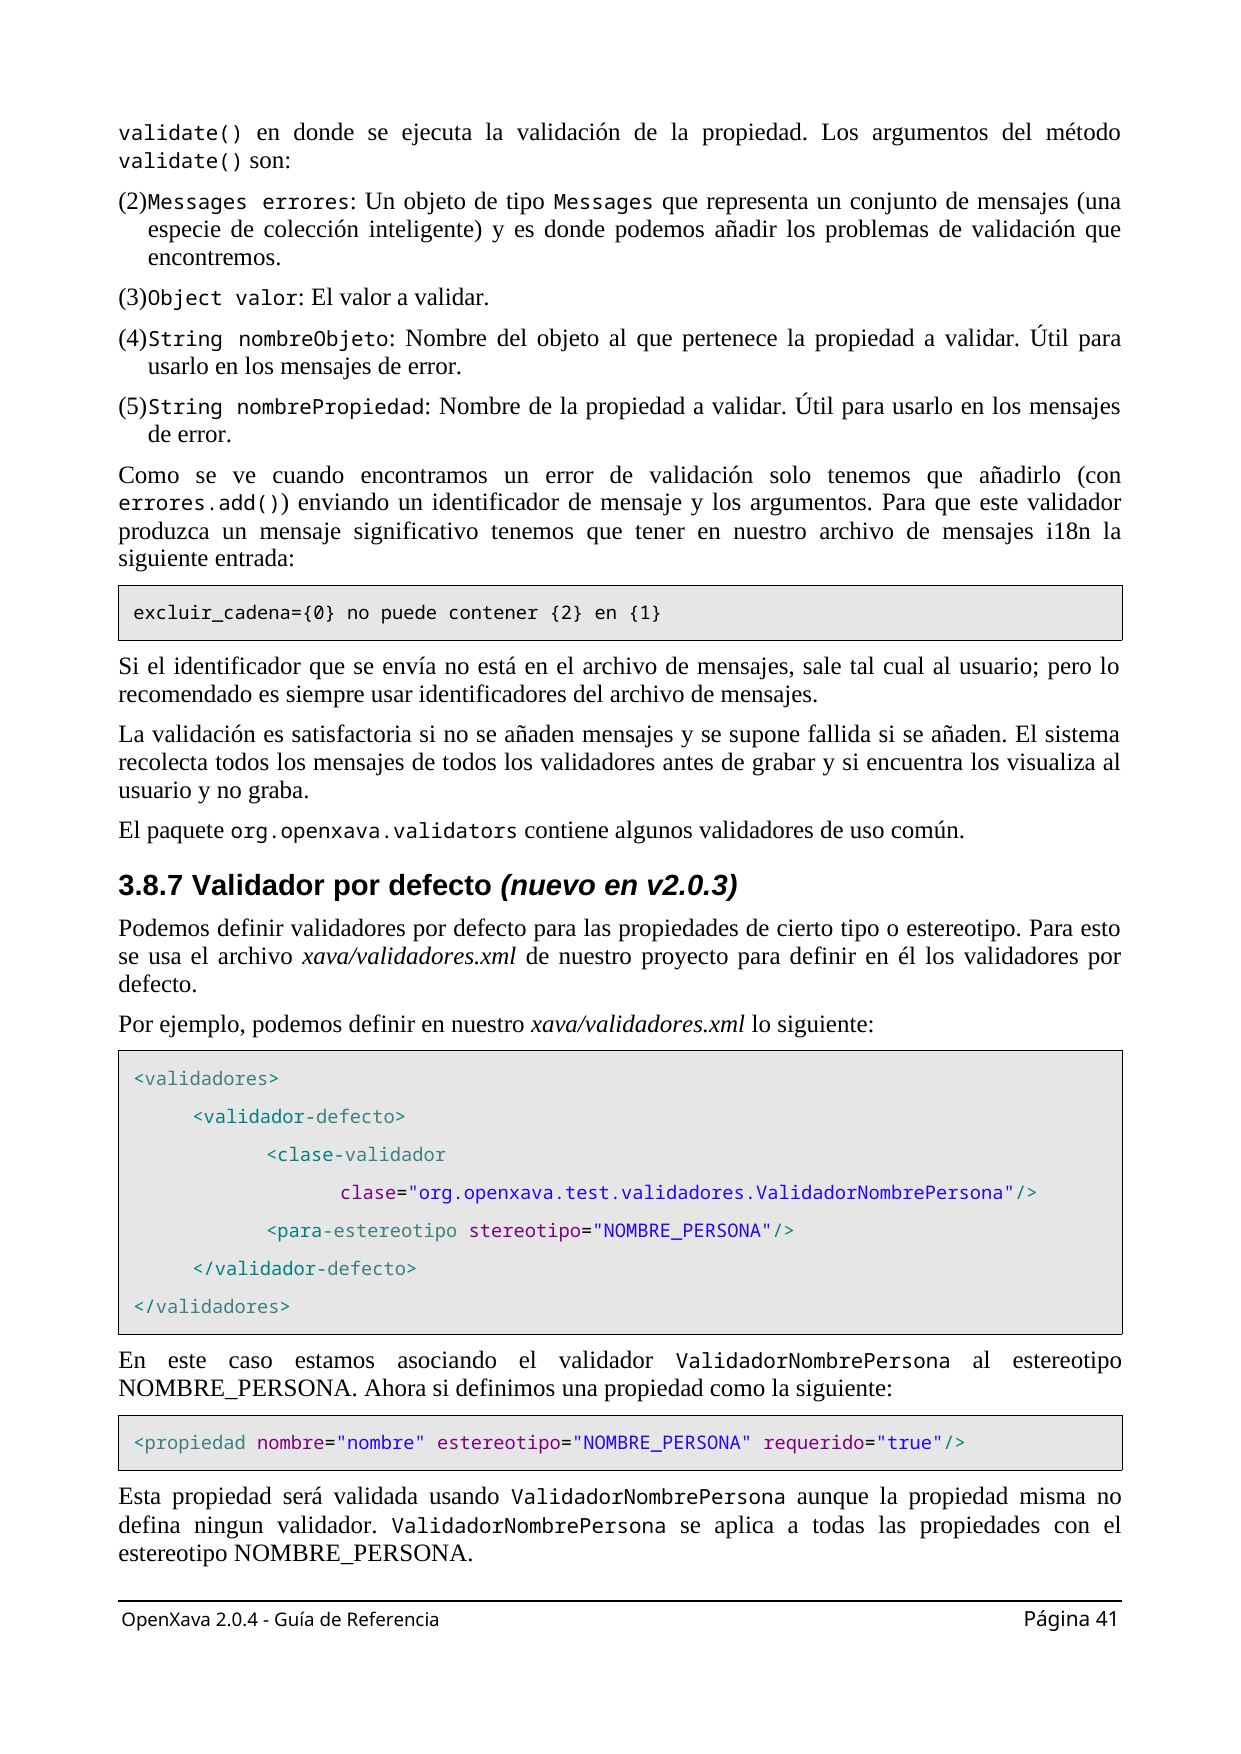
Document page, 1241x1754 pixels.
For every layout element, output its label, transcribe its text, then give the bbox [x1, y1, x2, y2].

text <validador-defecto> [119, 1088, 1122, 1126]
text <clase-validador [119, 1126, 1122, 1164]
text </validador-defecto> [119, 1240, 1122, 1278]
text En este caso estamos asociando el validador ValidadorNombrePersona al estereotipo NOMBRE_PERSONA. Ahora si definimos una propiedad como la siguiente: [118, 1346, 1122, 1402]
text Si el identificador que se envía no está en el archivo de mensajes, sale tal cual al usuario; pero lo recomendado es siempre usar identificadores del archivo de mensajes. [118, 652, 1122, 708]
text validate() en donde se ejecuta la validación de la propiedad. Los argumentos del método validate() son: [118, 118, 1122, 174]
list Object valor: El valor a validar. [118, 283, 1122, 311]
text El paquete org.openxava.validators contiene algunos validadores de uso común. [118, 816, 1122, 844]
text excluir_cadena={0} no puede contener {2} en {1} [119, 586, 1122, 640]
subtitle Validador por defecto (nuevo en v2.0.3) [118, 869, 1122, 902]
list String nombrePropiedad: Nombre de la propiedad a validar. Útil para usarlo en los mensajes de error. [118, 392, 1122, 448]
text Esta propiedad será validada usando ValidadorNombrePersona aunque la propiedad misma no defina ningun validador. ValidadorNombrePersona se aplica a todas las propiedades con el estereotipo NOMBRE_PERSONA. [118, 1482, 1122, 1567]
list String nombreObjeto: Nombre del objeto al que pertenece la propiedad a validar. Útil para usarlo en los mensajes de error. [118, 324, 1122, 380]
text Podemos definir validadores por defecto para las propiedades de cierto tipo o estereotipo. Para esto se usa el archivo xava/validadores.xml de nuestro proyecto para definir en él los validadores por defecto. [118, 914, 1122, 998]
text Como se ve cuando encontramos un error de validación solo tenemos que añadirlo (con errores.add()) enviando un identificador de mensaje y los argumentos. Para que este validador produzca un mensaje significativo tenemos que tener en nuestro archivo de mensajes i18n la siguiente entrada: [118, 461, 1122, 572]
text clase="org.openxava.test.validadores.ValidadorNombrePersona"/> [119, 1164, 1122, 1202]
text Por ejemplo, podemos definir en nuestro xava/validadores.xml lo siguiente: [118, 1010, 1122, 1038]
text <propiedad nombre="nombre" estereotipo="NOMBRE_PERSONA" requerido="true"/> [119, 1416, 1122, 1470]
text </validadores> [119, 1278, 1122, 1334]
text <validadores> [119, 1051, 1122, 1088]
text <para-estereotipo stereotipo="NOMBRE_PERSONA"/> [119, 1202, 1122, 1240]
list Messages errores: Un objeto de tipo Messages que representa un conjunto de mensajes (una especie de colección inteligente) y es donde podemos añadir los problemas de validación que encontremos. [118, 187, 1122, 271]
text La validación es satisfactoria si no se añaden mensajes y se supone fallida si se añaden. El sistema recolecta todos los mensajes de todos los validadores antes de grabar y si encuentra los visualiza al usuario y no graba. [118, 720, 1122, 803]
